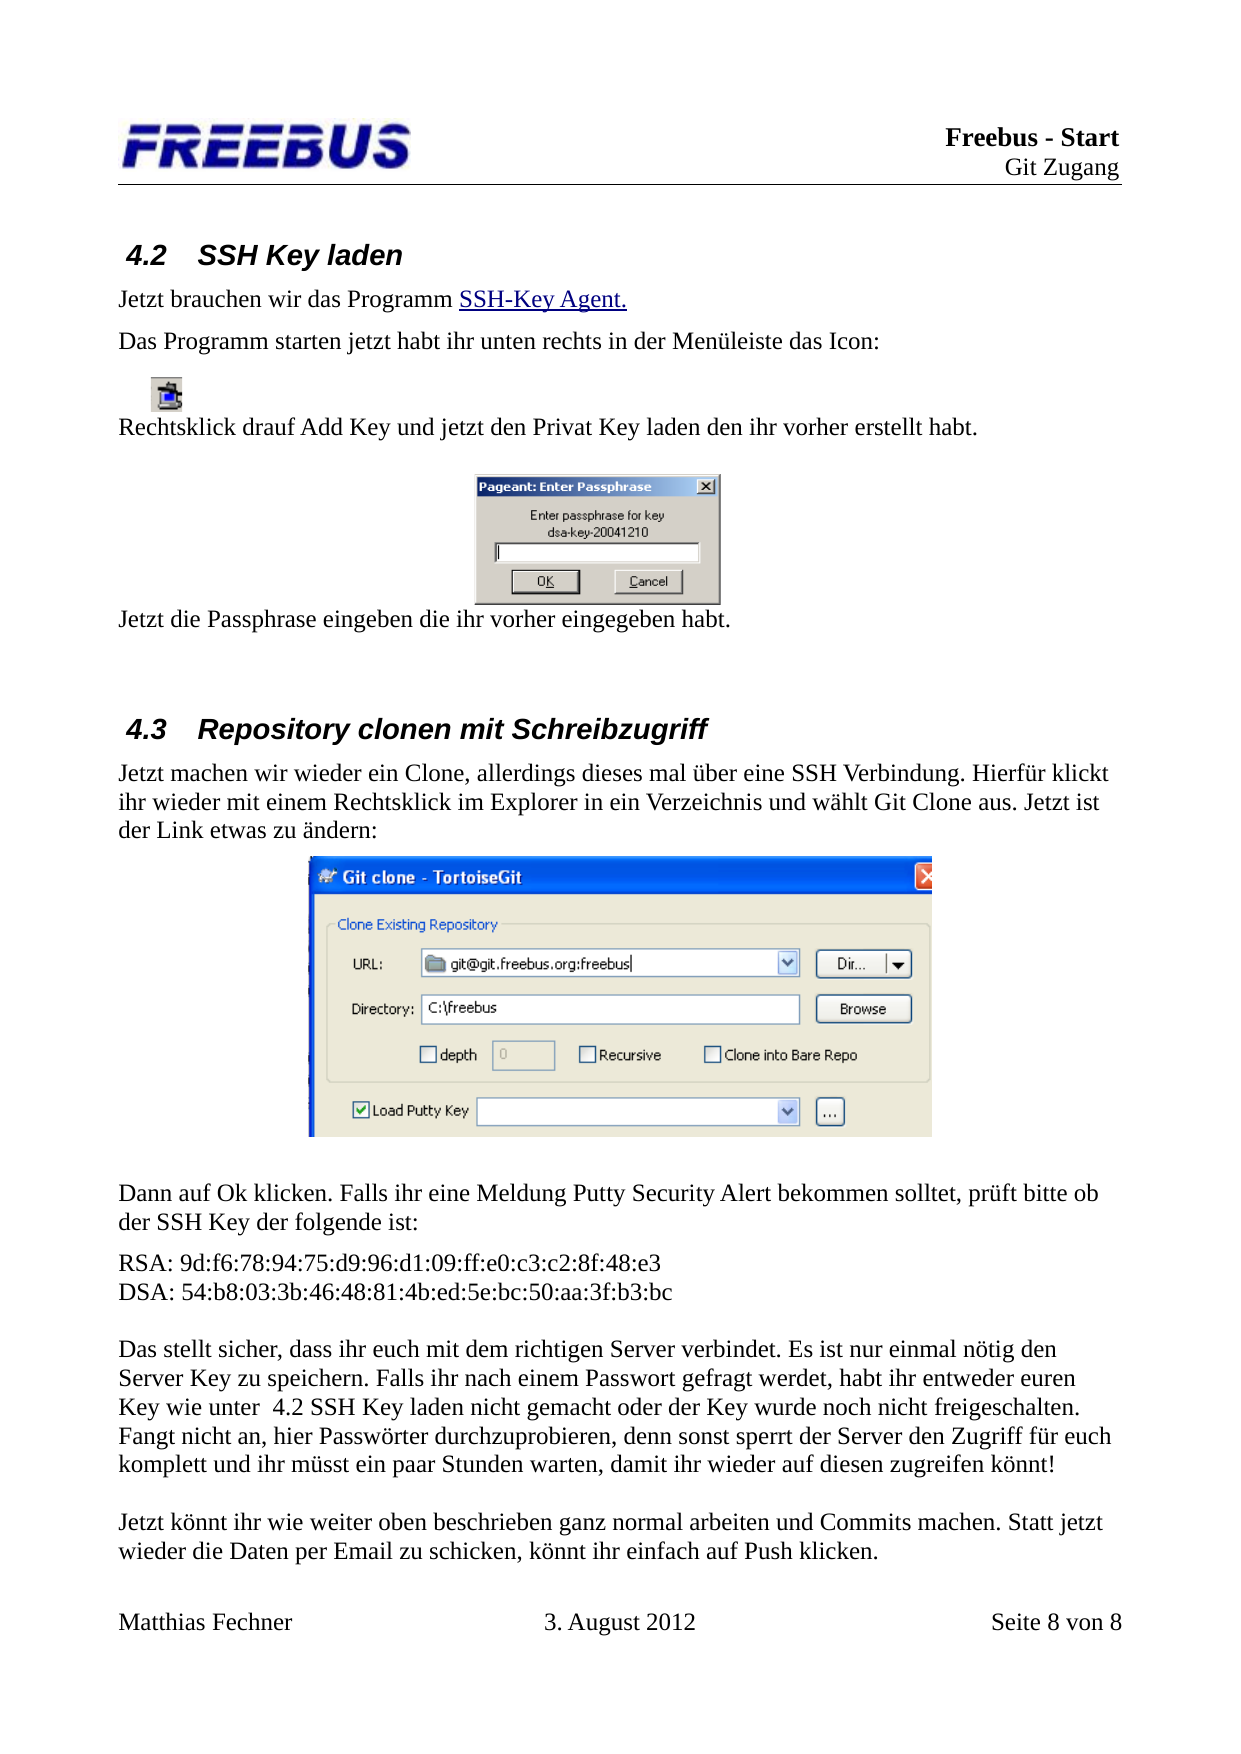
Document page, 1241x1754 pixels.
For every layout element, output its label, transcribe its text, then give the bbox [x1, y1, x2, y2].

text Fangt nicht an, hier Passwörter durchzuprobieren, denn sonst sperrt der Server den Zugriff für euch komplett und ihr müsst ein paar Stunden warten, damit ihr wieder auf diesen zugreifen könnt! [118, 1421, 1122, 1478]
text Dann auf Ok klicken. Falls ihr eine Meldung Putty Security Alert bekommen solltet, prüft bitte ob der SSH Key der folgende ist: [118, 1178, 1122, 1236]
subtitle SSH Key laden [118, 238, 1122, 272]
picture [118, 118, 411, 172]
text RSA: 9d:f6:78:94:75:d9:96:d1:09:ff:e0:c3:c2:8f:48:e3 [118, 1248, 1122, 1277]
subtitle Repository clonen mit Schreibzugriff [118, 712, 1122, 746]
picture [308, 856, 932, 1137]
text Jetzt machen wir wieder ein Clone, allerdings dieses mal über eine SSH Verbindung. Hierfür klickt ihr wieder mit einem Rechtsklick im Explorer in ein Verzeichnis und wählt Git Clone aus. Jetzt ist der Link etwas zu ändern: [118, 758, 1122, 844]
text Jetzt könnt ihr wie weiter oben beschrieben ganz normal arbeiten und Commits machen. Statt jetzt wieder die Daten per Email zu schicken, könnt ihr einfach auf Push klicken. [118, 1507, 1122, 1564]
text Das Programm starten jetzt habt ihr unten rechts in der Menüleiste das Icon: [118, 326, 1122, 354]
picture [474, 474, 721, 605]
text Jetzt die Passphrase eingeben die ihr vorher eingegeben habt. [118, 453, 1122, 633]
text Rechtsklick drauf Add Key und jetzt den Privat Key laden den ihr vorher erstellt habt. [118, 367, 1122, 441]
text Jetzt brauchen wir das Programm SSH-Key Agent. [118, 284, 1122, 313]
text Das stellt sicher, dass ihr euch mit dem richtigen Server verbindet. Es ist nur einmal nötig den Server Key zu speichern. Falls ihr nach einem Passwort gefragt werdet, habt ihr entweder euren Key wie unter 4.2 SSH Key laden nicht gemacht oder der Key wurde noch nicht freigeschalten. [118, 1334, 1122, 1421]
text DSA: 54:b8:03:3b:46:48:81:4b:ed:5e:bc:50:aa:3f:b3:bc [118, 1277, 1122, 1306]
